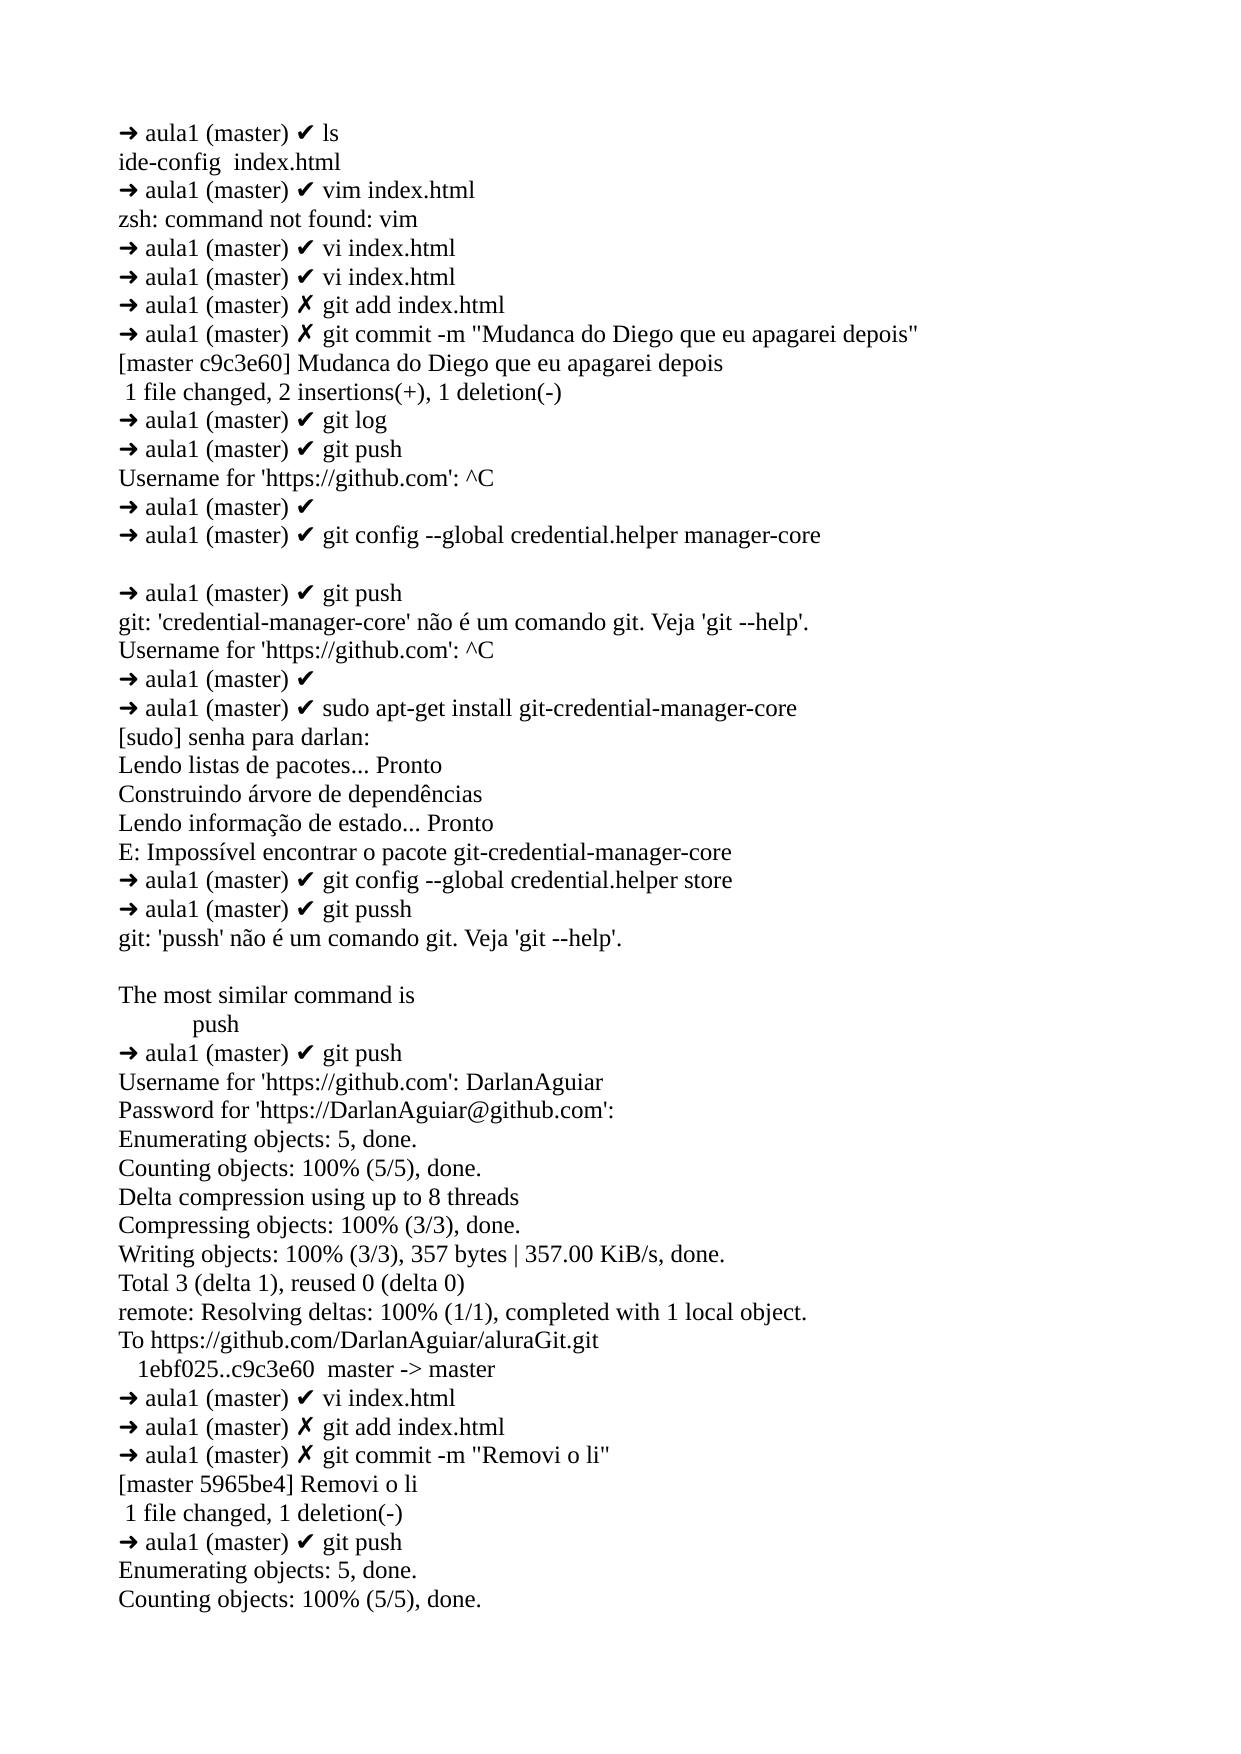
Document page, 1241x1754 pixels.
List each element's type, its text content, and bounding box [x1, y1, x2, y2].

text 1 file changed, 1 deletion(-) [118, 1498, 1122, 1527]
text ➜ aula1 (master) ✗ git add index.html [118, 1412, 1122, 1441]
text ➜ aula1 (master) ✗ git add index.html [118, 291, 1122, 319]
text Lendo informação de estado... Pronto [118, 808, 1122, 837]
text ide-config index.html [118, 147, 1122, 176]
text ➜ aula1 (master) ✔ [118, 664, 1122, 693]
text ➜ aula1 (master) ✔ git push [118, 1038, 1122, 1067]
text ➜ aula1 (master) ✔ [118, 492, 1122, 521]
text Password for 'https://DarlanAguiar@github.com': [118, 1096, 1122, 1124]
text ➜ aula1 (master) ✔ git log [118, 406, 1122, 434]
text Total 3 (delta 1), reused 0 (delta 0) [118, 1268, 1122, 1297]
text git: 'pussh' não é um comando git. Veja 'git --help'. [118, 923, 1122, 952]
text ➜ aula1 (master) ✔ vim index.html [118, 176, 1122, 204]
text ➜ aula1 (master) ✔ git push [118, 434, 1122, 463]
text Counting objects: 100% (5/5), done. [118, 1584, 1122, 1613]
text zsh: command not found: vim [118, 204, 1122, 233]
text ➜ aula1 (master) ✔ git pussh [118, 894, 1122, 923]
text Counting objects: 100% (5/5), done. [118, 1153, 1122, 1182]
text push [118, 1009, 1122, 1038]
text ➜ aula1 (master) ✔ ls [118, 118, 1122, 147]
text Construindo árvore de dependências [118, 779, 1122, 808]
text remote: Resolving deltas: 100% (1/1), completed with 1 local object. [118, 1297, 1122, 1326]
text ➜ aula1 (master) ✔ vi index.html [118, 233, 1122, 262]
text 1ebf025..c9c3e60 master -> master [118, 1354, 1122, 1383]
text The most similar command is [118, 981, 1122, 1009]
text Delta compression using up to 8 threads [118, 1182, 1122, 1211]
text To https://github.com/DarlanAguiar/aluraGit.git [118, 1326, 1122, 1354]
text ➜ aula1 (master) ✗ git commit -m "Removi o li" [118, 1441, 1122, 1469]
text git: 'credential-manager-core' não é um comando git. Veja 'git --help'. [118, 607, 1122, 636]
text ➜ aula1 (master) ✗ git commit -m "Mudanca do Diego que eu apagarei depois" [118, 319, 1122, 348]
text [master c9c3e60] Mudanca do Diego que eu apagarei depois [118, 348, 1122, 377]
text Writing objects: 100% (3/3), 357 bytes | 357.00 KiB/s, done. [118, 1239, 1122, 1268]
text ➜ aula1 (master) ✔ git push [118, 578, 1122, 607]
text Username for 'https://github.com': DarlanAguiar [118, 1067, 1122, 1096]
text ➜ aula1 (master) ✔ sudo apt-get install git-credential-manager-core [118, 693, 1122, 722]
text Enumerating objects: 5, done. [118, 1124, 1122, 1153]
text Username for 'https://github.com': ^C [118, 463, 1122, 492]
text ➜ aula1 (master) ✔ vi index.html [118, 1383, 1122, 1412]
text Lendo listas de pacotes... Pronto [118, 751, 1122, 779]
text ➜ aula1 (master) ✔ git config --global credential.helper store [118, 866, 1122, 894]
text ➜ aula1 (master) ✔ git push [118, 1527, 1122, 1556]
text [sudo] senha para darlan: [118, 722, 1122, 751]
text Enumerating objects: 5, done. [118, 1556, 1122, 1584]
text Compressing objects: 100% (3/3), done. [118, 1211, 1122, 1239]
text E: Impossível encontrar o pacote git-credential-manager-core [118, 837, 1122, 866]
text Username for 'https://github.com': ^C [118, 636, 1122, 664]
text ➜ aula1 (master) ✔ git config --global credential.helper manager-core [118, 521, 1122, 549]
text [master 5965be4] Removi o li [118, 1469, 1122, 1498]
text 1 file changed, 2 insertions(+), 1 deletion(-) [118, 377, 1122, 406]
text ➜ aula1 (master) ✔ vi index.html [118, 262, 1122, 291]
